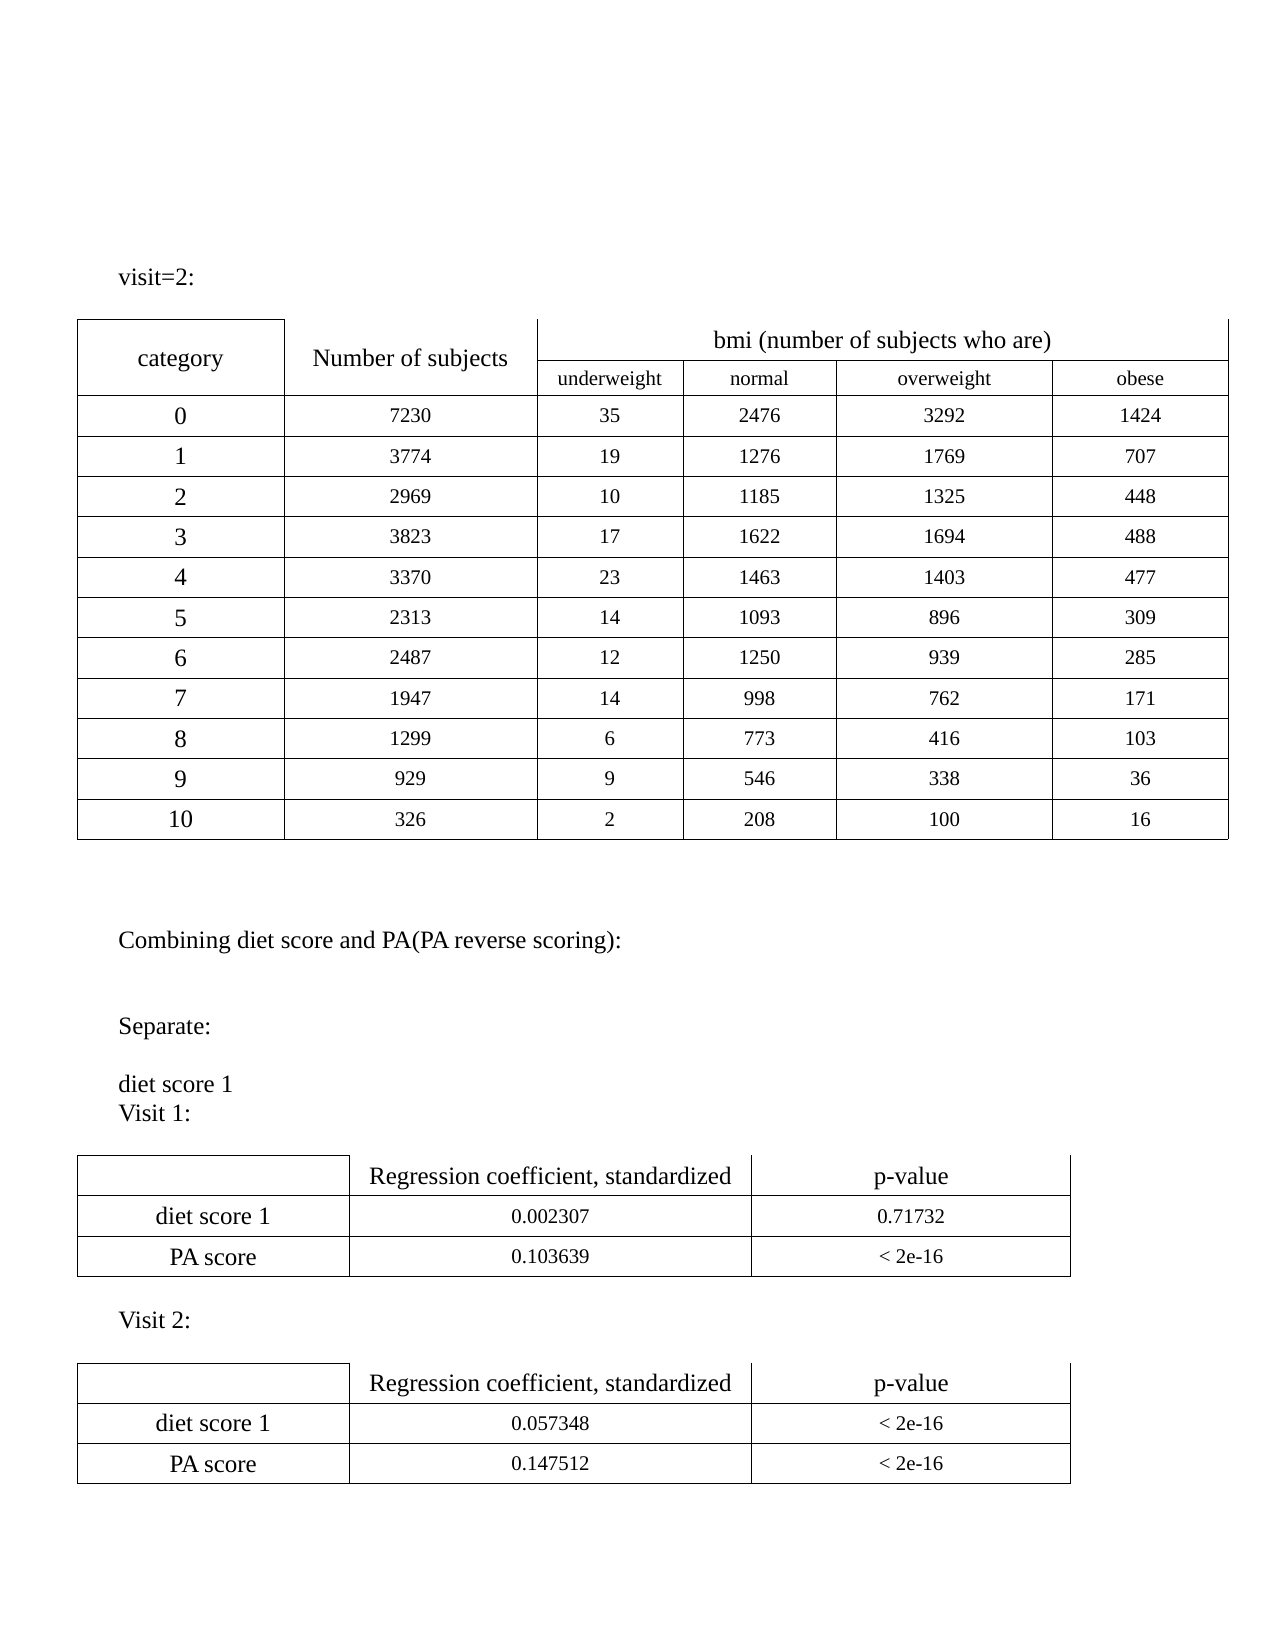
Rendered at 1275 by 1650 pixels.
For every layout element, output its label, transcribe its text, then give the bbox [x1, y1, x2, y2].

table_cell 23 [538, 558, 683, 597]
table_cell 16 [1053, 800, 1228, 839]
text Visit 1: [118, 1098, 1157, 1126]
table_cell 939 [837, 638, 1052, 677]
table_cell 1463 [684, 558, 836, 597]
table_cell 1 [78, 437, 284, 476]
table_cell 3 [78, 517, 284, 557]
table_cell 2 [78, 477, 284, 516]
table_cell PA score [78, 1444, 349, 1483]
table_cell 3774 [285, 437, 537, 476]
table_cell 546 [684, 759, 836, 798]
text diet score 1 [118, 1069, 1157, 1098]
table_cell 2313 [285, 598, 537, 637]
table_cell 3292 [837, 396, 1052, 436]
table_cell 896 [837, 598, 1052, 637]
table_header p-value [752, 1155, 1070, 1195]
table_header category [78, 320, 284, 395]
table_cell 103 [1053, 719, 1228, 758]
table_cell underweight [538, 361, 683, 395]
table_cell 1403 [837, 558, 1052, 597]
table_cell 929 [285, 759, 537, 798]
table_cell 1622 [684, 517, 836, 557]
table_header Number of subjects [285, 319, 537, 395]
table_cell 0.71732 [752, 1196, 1070, 1236]
table_cell 36 [1053, 759, 1228, 798]
table_cell 998 [684, 679, 836, 718]
table_cell 17 [538, 517, 683, 557]
table_cell 2969 [285, 477, 537, 516]
table_cell 1424 [1053, 396, 1228, 436]
table_cell 1250 [684, 638, 836, 677]
table_cell 326 [285, 800, 537, 839]
table_header [78, 1364, 349, 1403]
table_cell 171 [1053, 679, 1228, 718]
table_cell < 2e-16 [752, 1444, 1070, 1483]
text visit=2: [118, 262, 1157, 291]
table_cell 19 [538, 437, 683, 476]
table_cell < 2e-16 [752, 1404, 1070, 1443]
table_header p-value [752, 1363, 1070, 1403]
table_cell 477 [1053, 558, 1228, 597]
table_cell 35 [538, 396, 683, 436]
table_cell 2487 [285, 638, 537, 677]
table_cell 4 [78, 558, 284, 597]
text Separate: [118, 1011, 1157, 1040]
table_header Regression coefficient, standardized [350, 1155, 751, 1195]
table_header [78, 1156, 349, 1195]
table_cell 309 [1053, 598, 1228, 637]
table_cell 6 [538, 719, 683, 758]
table_cell 448 [1053, 477, 1228, 516]
table_cell 773 [684, 719, 836, 758]
text Visit 2: [118, 1305, 1157, 1334]
table_cell 0.147512 [350, 1444, 751, 1483]
table_cell PA score [78, 1237, 349, 1276]
table_cell 2476 [684, 396, 836, 436]
table_cell 0.002307 [350, 1196, 751, 1236]
table_cell 12 [538, 638, 683, 677]
table_cell 0.103639 [350, 1237, 751, 1276]
table_cell 7 [78, 679, 284, 718]
table_cell diet score 1 [78, 1404, 349, 1443]
table_cell 100 [837, 800, 1052, 839]
table_cell 1093 [684, 598, 836, 637]
table_header bmi (number of subjects who are) [538, 319, 1228, 360]
table_cell overweight [837, 361, 1052, 395]
table_cell 1185 [684, 477, 836, 516]
table_cell 1325 [837, 477, 1052, 516]
table_cell 9 [538, 759, 683, 798]
table_cell 9 [78, 759, 284, 798]
table_cell 14 [538, 679, 683, 718]
table_cell 338 [837, 759, 1052, 798]
table_cell normal [684, 361, 836, 395]
table_header Regression coefficient, standardized [350, 1363, 751, 1403]
table_cell 2 [538, 800, 683, 839]
table_cell 1694 [837, 517, 1052, 557]
table_cell diet score 1 [78, 1196, 349, 1236]
table_cell 3823 [285, 517, 537, 557]
table_cell 1276 [684, 437, 836, 476]
table_cell 7230 [285, 396, 537, 436]
table_cell 707 [1053, 437, 1228, 476]
table_cell 0.057348 [350, 1404, 751, 1443]
table_cell 285 [1053, 638, 1228, 677]
table_cell 488 [1053, 517, 1228, 557]
table_cell 762 [837, 679, 1052, 718]
table_cell 8 [78, 719, 284, 758]
table_cell 10 [78, 800, 284, 839]
table_cell obese [1053, 361, 1228, 395]
table_cell 0 [78, 396, 284, 436]
table_cell 5 [78, 598, 284, 637]
text Combining diet score and PA(PA reverse scoring): [118, 925, 1157, 954]
table_cell 3370 [285, 558, 537, 597]
table_cell 10 [538, 477, 683, 516]
table_cell 14 [538, 598, 683, 637]
table_cell 6 [78, 638, 284, 677]
table_cell < 2e-16 [752, 1237, 1070, 1276]
table_cell 1947 [285, 679, 537, 718]
table_cell 1299 [285, 719, 537, 758]
table_cell 416 [837, 719, 1052, 758]
table_cell 1769 [837, 437, 1052, 476]
table_cell 208 [684, 800, 836, 839]
